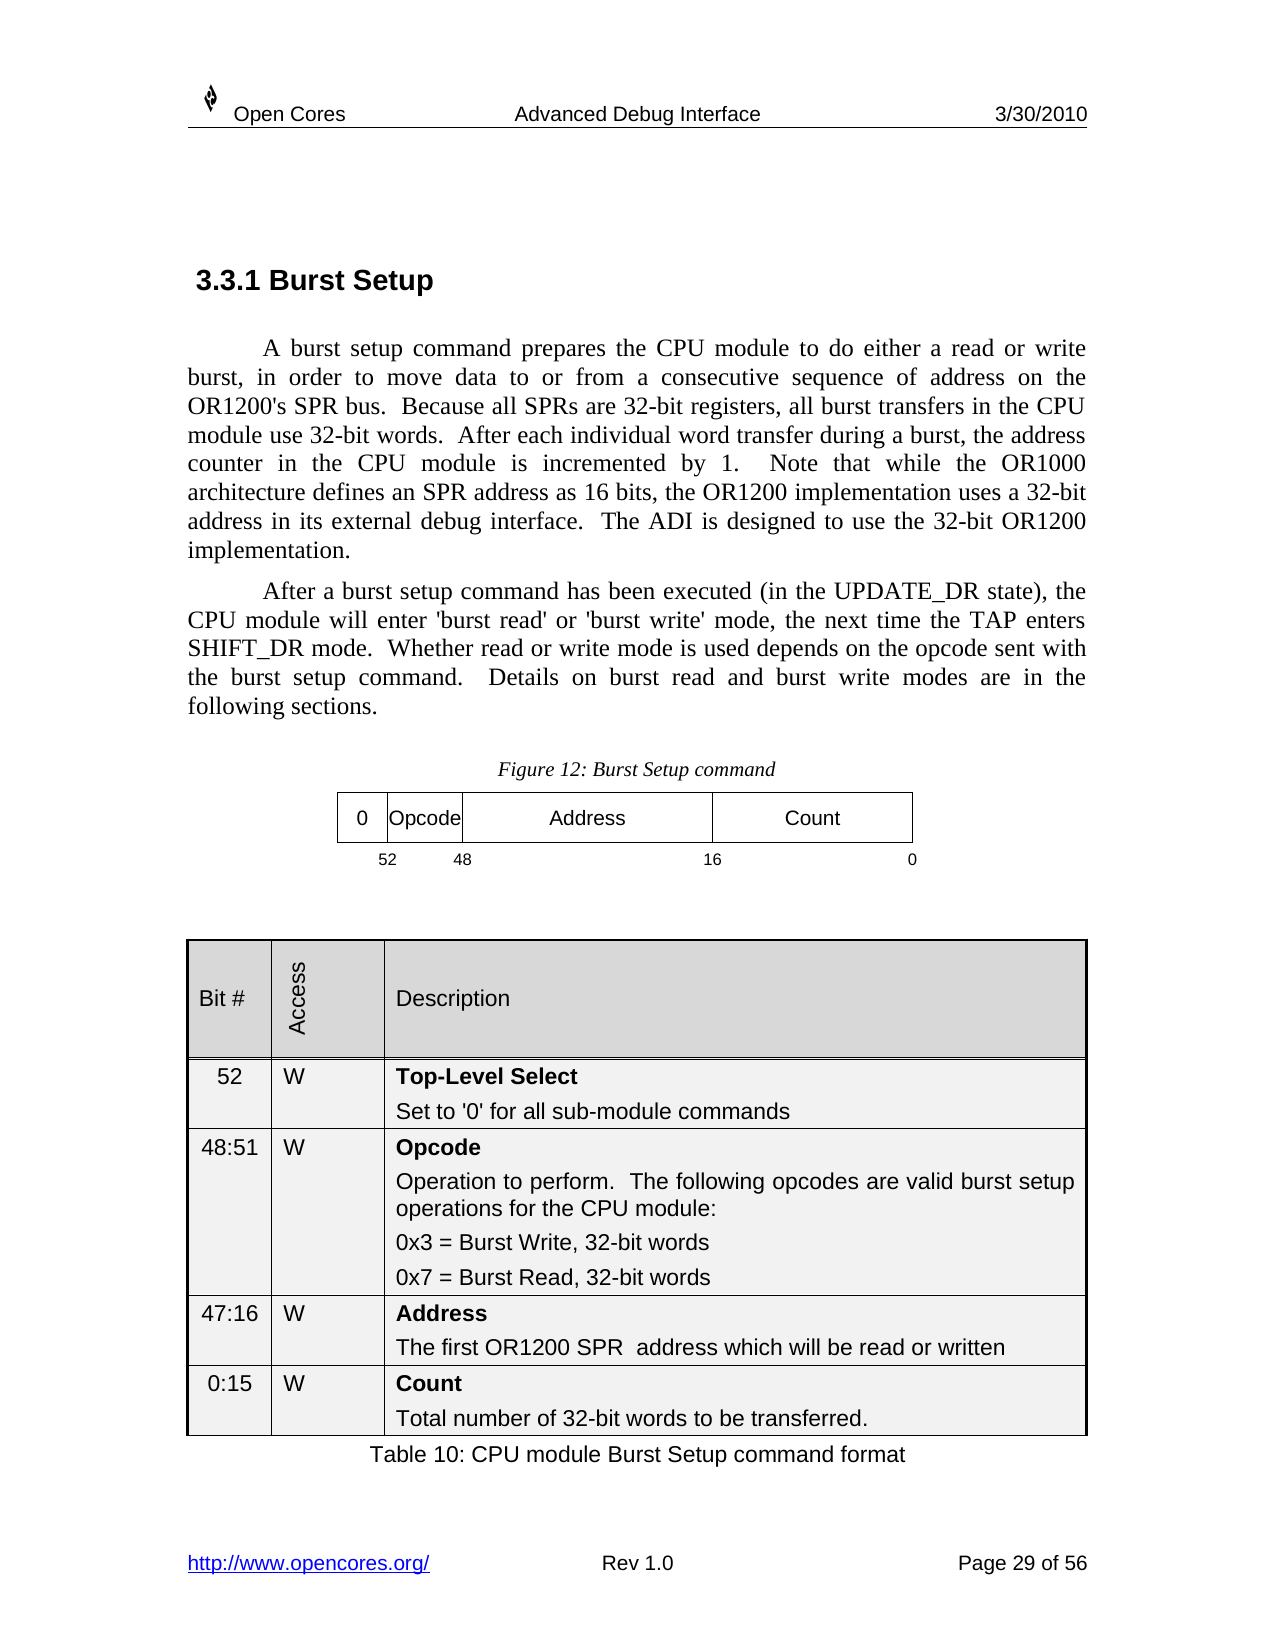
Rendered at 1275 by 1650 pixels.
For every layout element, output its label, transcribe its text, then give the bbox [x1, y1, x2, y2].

table_cell Count Total number of 32-bit words to be transferred. [385, 1366, 1085, 1435]
table_header Bit # [189, 941, 271, 1057]
table_cell Opcode Operation to perform. The following opcodes are valid burst setup operations for the CPU module: 0x3 = Burst Write, 32-bit words 0x7 = Burst Read, 32-bit words [385, 1129, 1085, 1294]
text Figure 12: Burst Setup command [337, 757, 938, 781]
subtitle Burst Setup [187, 262, 1087, 296]
table_cell W [272, 1366, 384, 1435]
table_cell W [272, 1296, 384, 1365]
text A burst setup command prepares the CPU module to do either a read or write burst, in order to move data to or from a consecutive sequence of address on the OR1200's SPR bus. Because all SPRs are 32-bit registers, all burst transfers in the CPU module use 32-bit words. After each individual word transfer during a burst, the address counter in the CPU module is incremented by 1. Note that while the OR1000 architecture defines an SPR address as 16 bits, the OR1200 implementation uses a 32-bit address in its external debug interface. The ADI is designed to use the 32-bit OR1200 implementation. [187, 333, 1087, 563]
table_header Description [385, 941, 1085, 1057]
table_cell Address The first OR1200 SPR address which will be read or written [385, 1296, 1085, 1365]
table_cell Top-Level Select Set to '0' for all sub-module commands [385, 1060, 1085, 1128]
table_cell 52 [189, 1060, 271, 1128]
table_cell 0:15 [189, 1366, 271, 1435]
table_cell W [272, 1129, 384, 1294]
table_cell 47:16 [189, 1296, 271, 1365]
text Table 10: CPU module Burst Setup command format [187, 1441, 1087, 1467]
table_cell W [272, 1060, 384, 1128]
table_cell 48:51 [189, 1129, 271, 1294]
text After a burst setup command has been executed (in the UPDATE_DR state), the CPU module will enter 'burst read' or 'burst write' mode, the next time the TAP enters SHIFT_DR mode. Whether read or write mode is used depends on the opcode sent with the burst setup command. Details on burst read and burst write modes are in the following sections. [187, 576, 1087, 720]
table_header Access [272, 941, 384, 1057]
